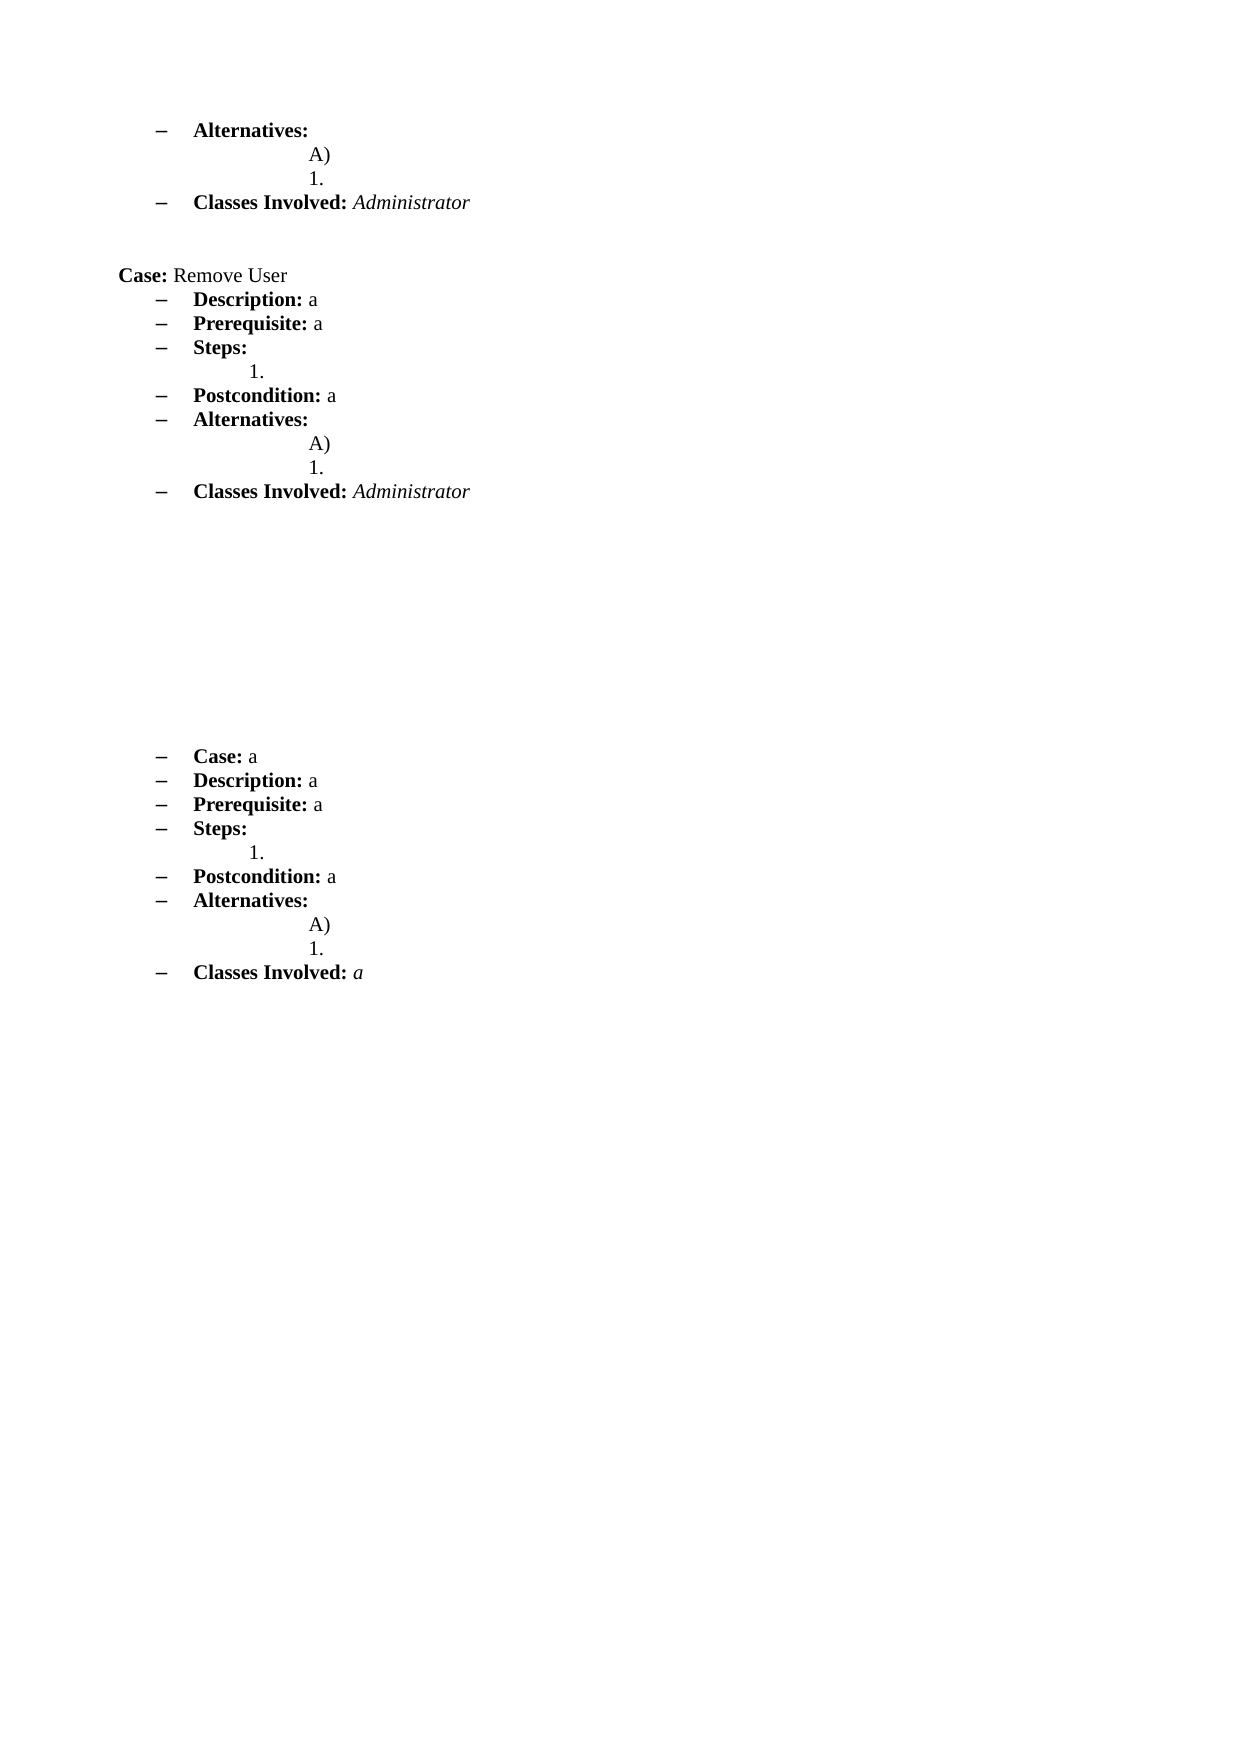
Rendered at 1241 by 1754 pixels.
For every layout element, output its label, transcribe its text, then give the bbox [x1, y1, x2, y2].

list Classes Involved: Administrator [156, 190, 1122, 214]
text 1. [308, 936, 1122, 960]
text Case: Remove User [118, 238, 1122, 287]
list Steps: [156, 335, 1122, 359]
list Steps: [156, 816, 1122, 840]
text A) [308, 142, 1122, 166]
list Case: a [156, 744, 1122, 768]
list Alternatives: [156, 888, 1122, 912]
list Postcondition: a [156, 383, 1122, 407]
list Description: a [156, 287, 1122, 311]
text 1. [249, 359, 1122, 383]
list Alternatives: [156, 118, 1122, 142]
text A) [308, 431, 1122, 455]
list Classes Involved: Administrator [156, 479, 1122, 503]
list Description: a [156, 768, 1122, 792]
text 1. [308, 166, 1122, 190]
text A) [308, 912, 1122, 936]
list Classes Involved: a [156, 960, 1122, 984]
text 1. [249, 840, 1122, 864]
list Postcondition: a [156, 864, 1122, 888]
list Prerequisite: a [156, 311, 1122, 335]
list Alternatives: [156, 407, 1122, 431]
list Prerequisite: a [156, 792, 1122, 816]
text 1. [308, 455, 1122, 479]
